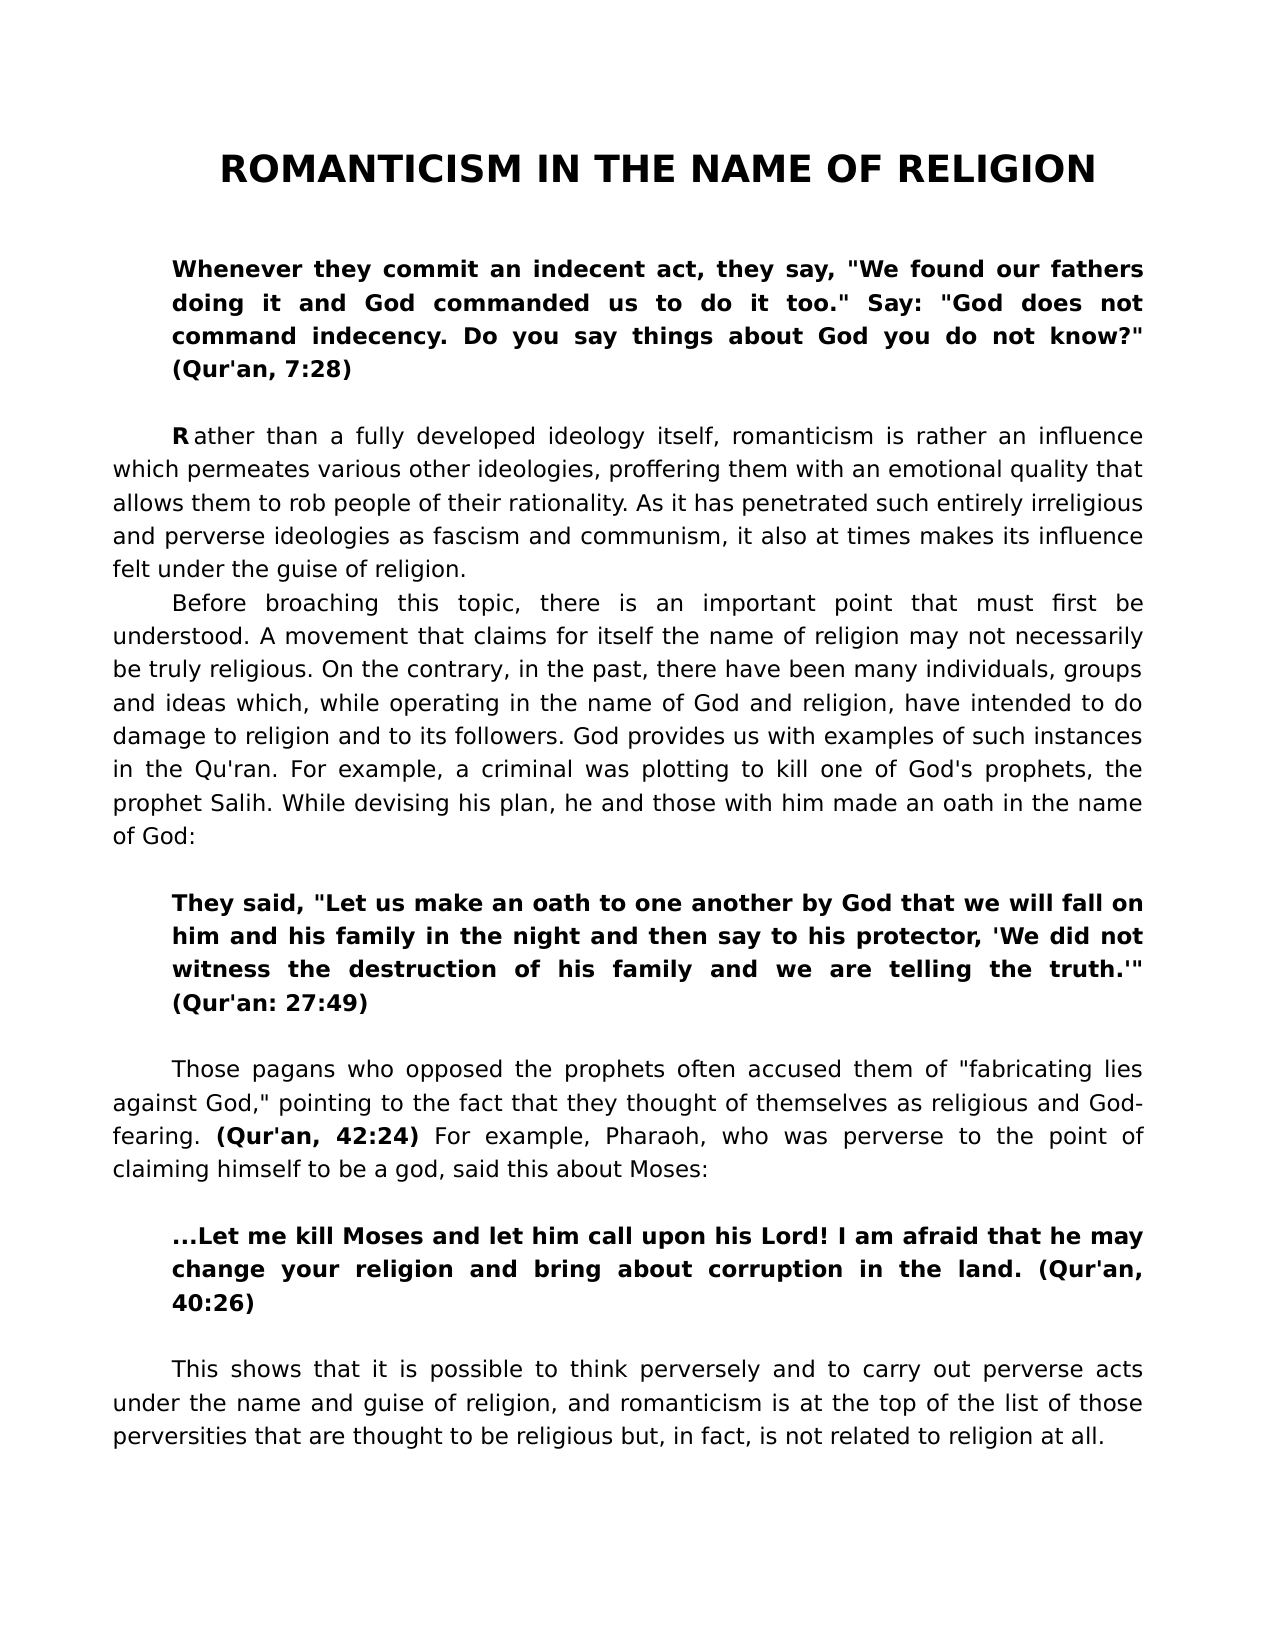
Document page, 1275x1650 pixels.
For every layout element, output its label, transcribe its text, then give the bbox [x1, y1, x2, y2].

text ROMANTICISM IN THE NAME OF RELIGION [112, 148, 1145, 191]
text This shows that it is possible to think perversely and to carry out perverse acts under the name and guise of religion, and romanticism is at the top of the list of those perversities that are thought to be religious but, in fact, is not related to religion at all. [112, 1351, 1145, 1451]
text Before broaching this topic, there is an important point that must first be understood. A movement that claims for itself the name of religion may not necessarily be truly religious. On the contrary, in the past, there have been many individuals, groups and ideas which, while operating in the name of God and religion, have intended to do damage to religion and to its followers. God provides us with examples of such instances in the Qu'ran. For example, a criminal was plotting to kill one of God's prophets, the prophet Salih. While devising his plan, he and those with him made an oath in the name of God: [112, 584, 1145, 851]
text Rather than a fully developed ideology itself, romanticism is rather an influence which permeates various other ideologies, proffering them with an emotional quality that allows them to rob people of their rationality. As it has penetrated such entirely irreligious and perverse ideologies as fascism and communism, it also at times makes its influence felt under the guise of religion. [112, 418, 1145, 584]
text ...Let me kill Moses and let him call upon his Lord! I am afraid that he may change your religion and bring about corruption in the land. (Qur'an, 40:26) [172, 1218, 1145, 1318]
text They said, "Let us make an oath to one another by God that we will fall on him and his family in the night and then say to his protector, 'We did not witness the destruction of his family and we are telling the truth.'" (Qur'an: 27:49) [172, 884, 1145, 1018]
text Those pagans who opposed the prophets often accused them of "fabricating lies against God," pointing to the fact that they thought of themselves as religious and God-fearing. (Qur'an, 42:24) For example, Pharaoh, who was perverse to the point of claiming himself to be a god, said this about Moses: [112, 1051, 1145, 1184]
text Whenever they commit an indecent act, they say, "We found our fathers doing it and God commanded us to do it too." Say: "God does not command indecency. Do you say things about God you do not know?" (Qur'an, 7:28) [172, 251, 1145, 384]
